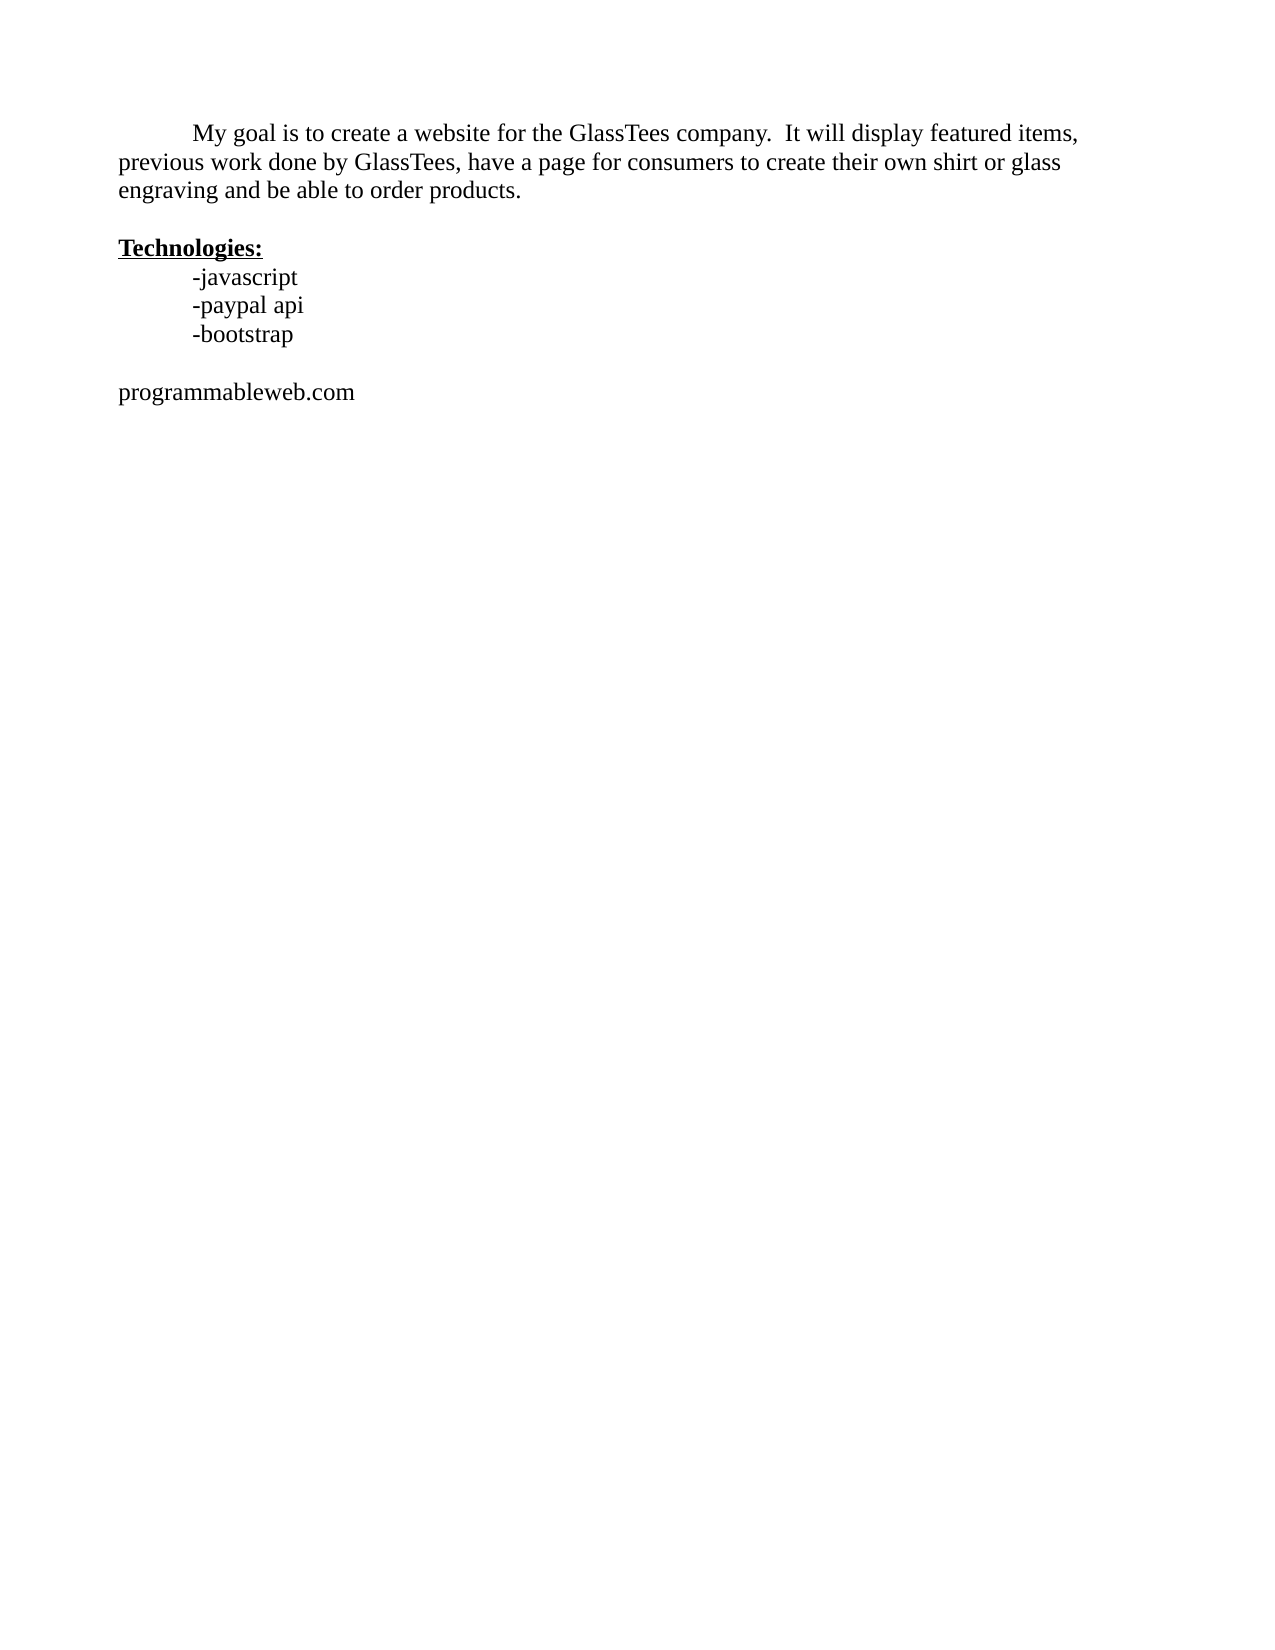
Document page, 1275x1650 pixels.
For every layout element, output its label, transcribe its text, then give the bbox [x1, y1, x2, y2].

text Technologies: [118, 233, 1157, 262]
text programmableweb.com [118, 377, 1157, 406]
text -javascript [118, 262, 1157, 291]
text -paypal api [118, 291, 1157, 319]
text My goal is to create a website for the GlassTees company. It will display featured items, previous work done by GlassTees, have a page for consumers to create their own shirt or glass engraving and be able to order products. [118, 118, 1157, 204]
text -bootstrap [118, 319, 1157, 348]
